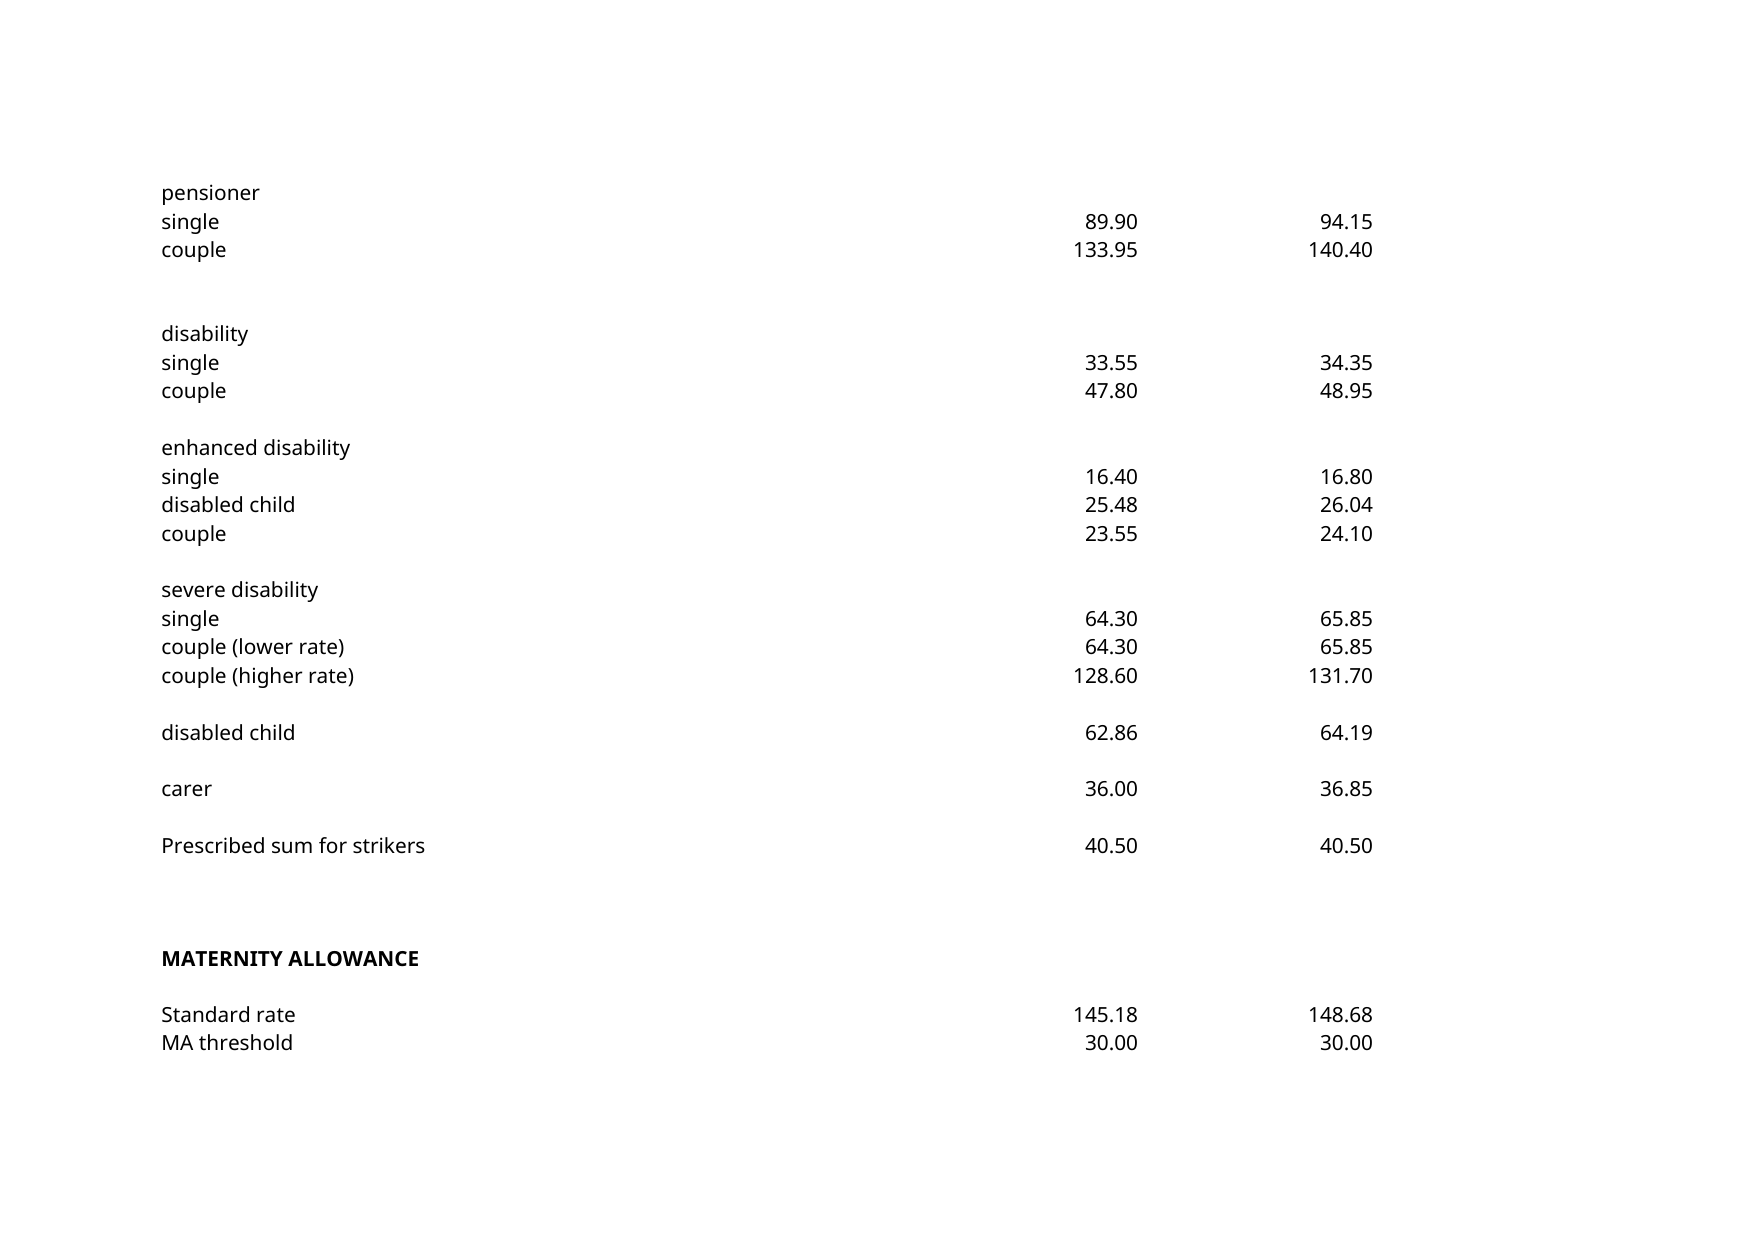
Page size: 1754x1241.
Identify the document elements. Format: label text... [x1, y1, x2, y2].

table_cell 64.19 [1155, 718, 1389, 746]
table_cell [938, 292, 1154, 319]
table_cell 16.40 [938, 462, 1154, 490]
table_cell [1155, 264, 1389, 292]
table_cell 26.04 [1155, 490, 1389, 519]
table_cell MATERNITY ALLOWANCE [150, 916, 938, 973]
table_cell [1155, 547, 1389, 576]
table_cell 25.48 [938, 490, 1154, 519]
table_cell [1155, 1057, 1389, 1085]
table_cell single [150, 604, 938, 632]
table_cell [938, 405, 1154, 433]
table_cell 16.80 [1155, 462, 1389, 490]
table_cell 145.18 [938, 1000, 1154, 1028]
table_cell [150, 860, 938, 888]
table_cell carer [150, 775, 938, 803]
table_cell [938, 264, 1154, 292]
table_cell 33.55 [938, 348, 1154, 376]
table_cell [1155, 576, 1389, 604]
table_cell 34.35 [1155, 348, 1389, 376]
table_cell 40.50 [938, 831, 1154, 860]
table_cell 65.85 [1155, 604, 1389, 632]
table_cell [938, 1057, 1154, 1085]
table_cell [938, 746, 1154, 774]
table_cell couple [150, 235, 938, 264]
table_cell [1155, 973, 1389, 1000]
table_cell [1155, 179, 1389, 207]
table_cell 64.30 [938, 604, 1154, 632]
table_cell [1155, 888, 1389, 916]
table_cell [938, 433, 1154, 462]
table_cell [150, 264, 938, 292]
table_cell couple [150, 376, 938, 405]
table_cell [1155, 320, 1389, 348]
table_cell [150, 1057, 938, 1085]
table_cell couple (lower rate) [150, 633, 938, 661]
table_cell [938, 576, 1154, 604]
table_cell 131.70 [1155, 661, 1389, 689]
table_cell 128.60 [938, 661, 1154, 689]
table_cell [150, 973, 938, 1000]
table_cell [150, 689, 938, 718]
table_cell [1155, 916, 1389, 973]
table_cell couple (higher rate) [150, 661, 938, 689]
table_cell MA threshold [150, 1029, 938, 1057]
table_cell 62.86 [938, 718, 1154, 746]
table_cell disabled child [150, 718, 938, 746]
table_cell 133.95 [938, 235, 1154, 264]
table_cell [938, 150, 1154, 178]
table_cell [938, 547, 1154, 576]
table_cell [1155, 405, 1389, 433]
table_cell disabled child [150, 490, 938, 519]
table_cell pensioner [150, 179, 938, 207]
table_cell disability [150, 320, 938, 348]
table_cell single [150, 348, 938, 376]
table_cell 48.95 [1155, 376, 1389, 405]
table_cell [1155, 292, 1389, 319]
table_cell [938, 888, 1154, 916]
table_cell couple [150, 519, 938, 547]
table_cell single [150, 207, 938, 235]
table_cell 64.30 [938, 633, 1154, 661]
table_cell 30.00 [938, 1029, 1154, 1057]
table_cell 47.80 [938, 376, 1154, 405]
table_cell 140.40 [1155, 235, 1389, 264]
table_cell [150, 150, 938, 178]
table_cell [938, 973, 1154, 1000]
table_cell 65.85 [1155, 633, 1389, 661]
table_cell [150, 292, 938, 319]
table_cell enhanced disability [150, 433, 938, 462]
table_cell [150, 803, 938, 831]
table_cell [938, 860, 1154, 888]
table_cell 36.00 [938, 775, 1154, 803]
table_cell [1155, 746, 1389, 774]
table_cell [1155, 150, 1389, 178]
table_cell 89.90 [938, 207, 1154, 235]
table_cell 94.15 [1155, 207, 1389, 235]
table_cell [938, 179, 1154, 207]
table_cell Standard rate [150, 1000, 938, 1028]
table_cell [150, 746, 938, 774]
table_cell 40.50 [1155, 831, 1389, 860]
table_cell [150, 547, 938, 576]
table_cell [150, 888, 938, 916]
table_cell [1155, 433, 1389, 462]
table_cell single [150, 462, 938, 490]
table_cell 148.68 [1155, 1000, 1389, 1028]
table_cell 30.00 [1155, 1029, 1389, 1057]
table_cell [1155, 803, 1389, 831]
table_cell 24.10 [1155, 519, 1389, 547]
table_cell [938, 320, 1154, 348]
table_cell [1155, 860, 1389, 888]
table_cell [1155, 689, 1389, 718]
table_cell 23.55 [938, 519, 1154, 547]
table_cell [938, 916, 1154, 973]
table_cell severe disability [150, 576, 938, 604]
table_cell Prescribed sum for strikers [150, 831, 938, 860]
table_cell [938, 689, 1154, 718]
table_cell [938, 803, 1154, 831]
table_cell [150, 405, 938, 433]
table_cell 36.85 [1155, 775, 1389, 803]
